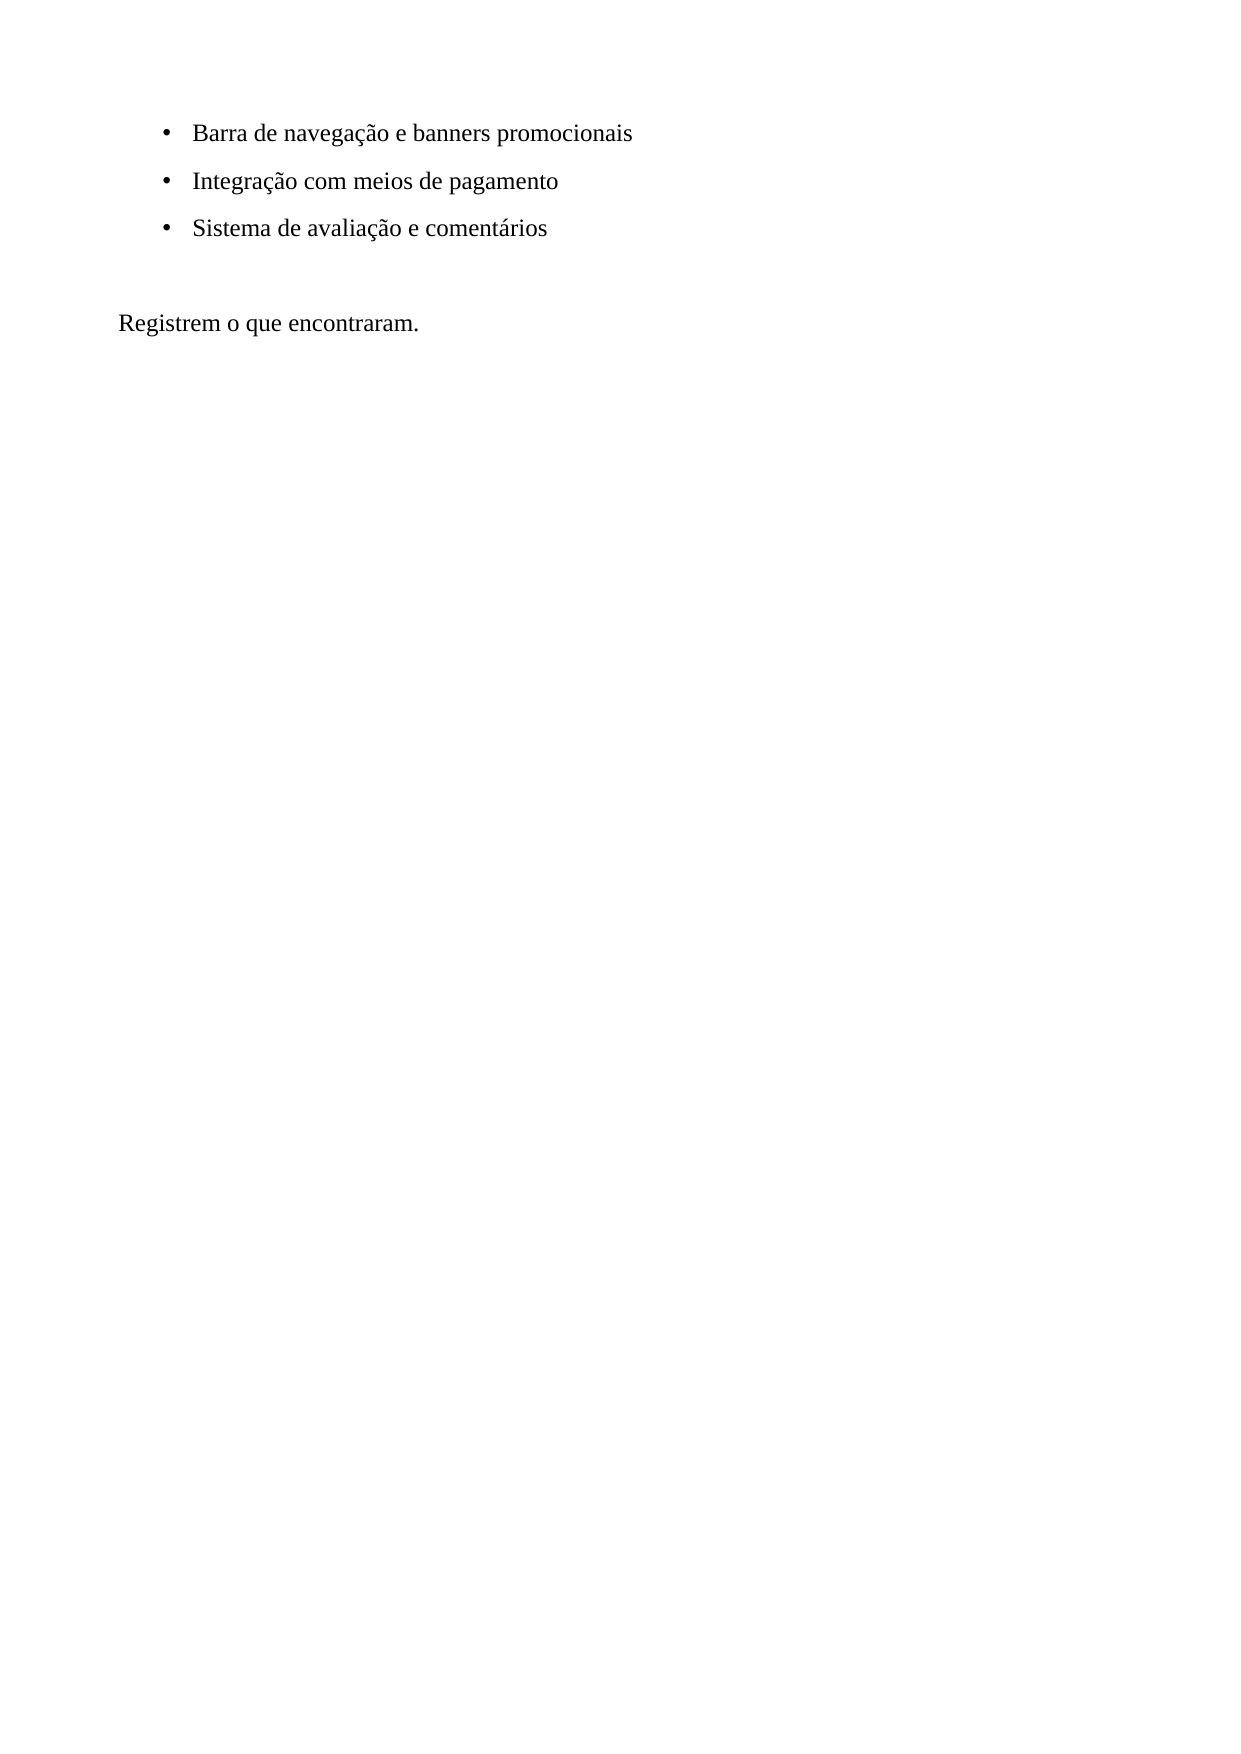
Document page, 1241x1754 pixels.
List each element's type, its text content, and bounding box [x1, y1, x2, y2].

list Sistema de avaliação e comentários [162, 213, 1122, 242]
text Registrem o que encontraram. [118, 308, 1122, 337]
list Barra de navegação e banners promocionais [162, 118, 1122, 147]
list Integração com meios de pagamento [162, 166, 1122, 194]
